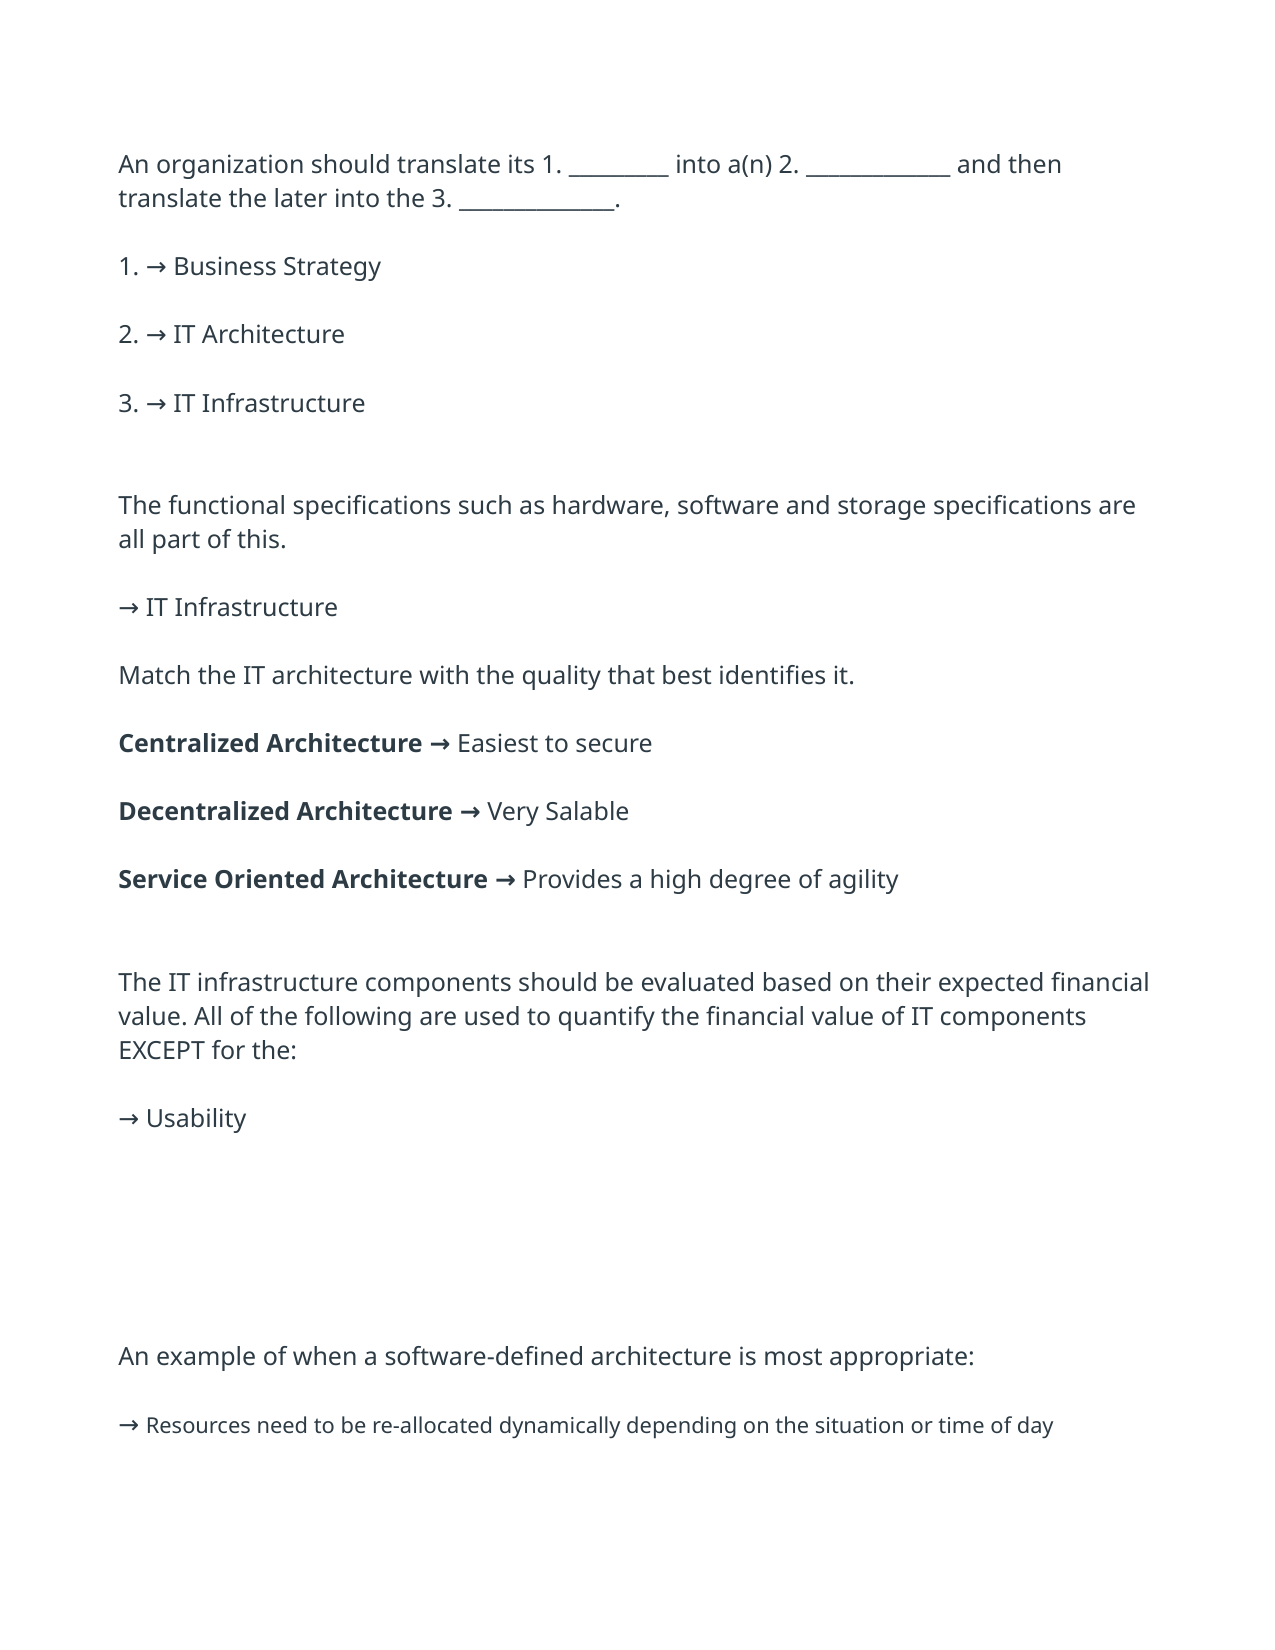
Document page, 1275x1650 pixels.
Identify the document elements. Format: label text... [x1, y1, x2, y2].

text Decentralized Architecture → Very Salable [118, 794, 1157, 828]
text The IT infrastructure components should be evaluated based on their expected financial value. All of the following are used to quantify the financial value of IT components EXCEPT for the: [118, 964, 1157, 1067]
text An example of when a software-defined architecture is most appropriate: [118, 1339, 1157, 1373]
text → Usability [118, 1101, 1157, 1135]
text Service Oriented Architecture → Provides a high degree of agility [118, 862, 1157, 896]
text → Resources need to be re-allocated dynamically depending on the situation or time of day [118, 1407, 1157, 1441]
text An organization should translate its 1. _________ into a(n) 2. _____________ and then translate the later into the 3. ______________. [118, 147, 1157, 215]
text 1. → Business Strategy [118, 249, 1157, 283]
text Match the IT architecture with the quality that best identifies it. [118, 658, 1157, 692]
text → IT Infrastructure [118, 590, 1157, 624]
text The functional specifications such as hardware, software and storage specifications are all part of this. [118, 487, 1157, 556]
text 2. → IT Architecture [118, 317, 1157, 351]
text Centralized Architecture → Easiest to secure [118, 726, 1157, 760]
text 3. → IT Infrastructure [118, 385, 1157, 419]
